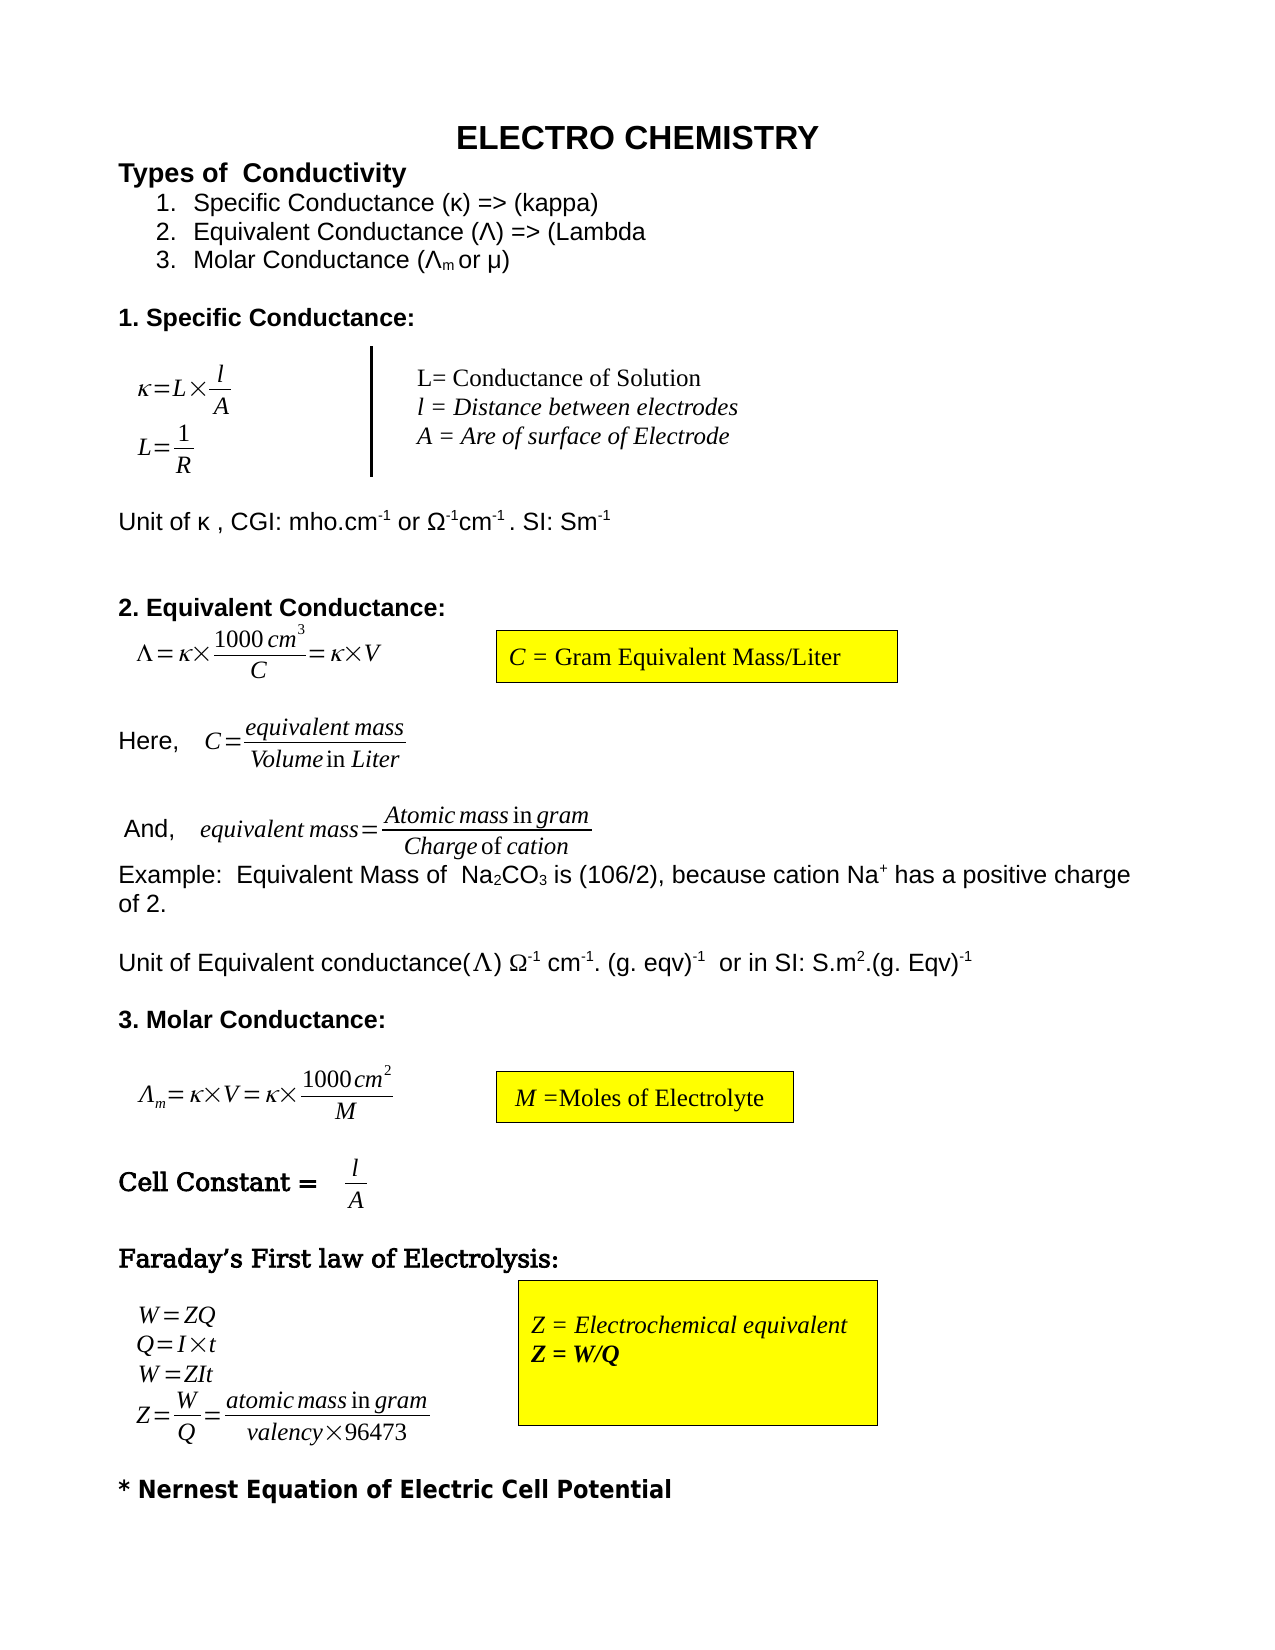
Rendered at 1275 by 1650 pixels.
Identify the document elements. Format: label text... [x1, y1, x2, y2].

text Types of Conductivity [118, 157, 1157, 188]
text 3. Molar Conductance: [118, 1005, 1157, 1034]
list Equivalent Conductance (Λ) => (Lambda [156, 217, 1157, 245]
text Cell Constant = [118, 1154, 1157, 1213]
text Unit of Equivalent conductance(Λ) Ω-1 cm-1. (g. eqv)-1 or in SI: S.m2.(g. Eqv)-1 [118, 946, 1157, 976]
text ELECTRO CHEMISTRY [118, 118, 1157, 157]
text Here, [118, 713, 1157, 772]
text Faraday’s First law of Electrolysis: [118, 1242, 1157, 1272]
list Specific Conductance (κ) => (kappa) [156, 188, 1157, 217]
text Example: Equivalent Mass of Na2CO3 is (106/2), because cation Na+ has a positive charge of 2. [118, 860, 1157, 917]
text 1. Specific Conductance: [118, 303, 1157, 332]
list Molar Conductance (Λm or μ) [156, 245, 1157, 274]
text 2. Equivalent Conductance: [118, 593, 1157, 622]
text And, [118, 801, 1157, 860]
text Unit of κ , CGI: mho.cm-1 or Ω-1cm-1 . SI: Sm-1 [118, 507, 1157, 536]
text * Nernest Equation of Electric Cell Potential [118, 1475, 1157, 1504]
